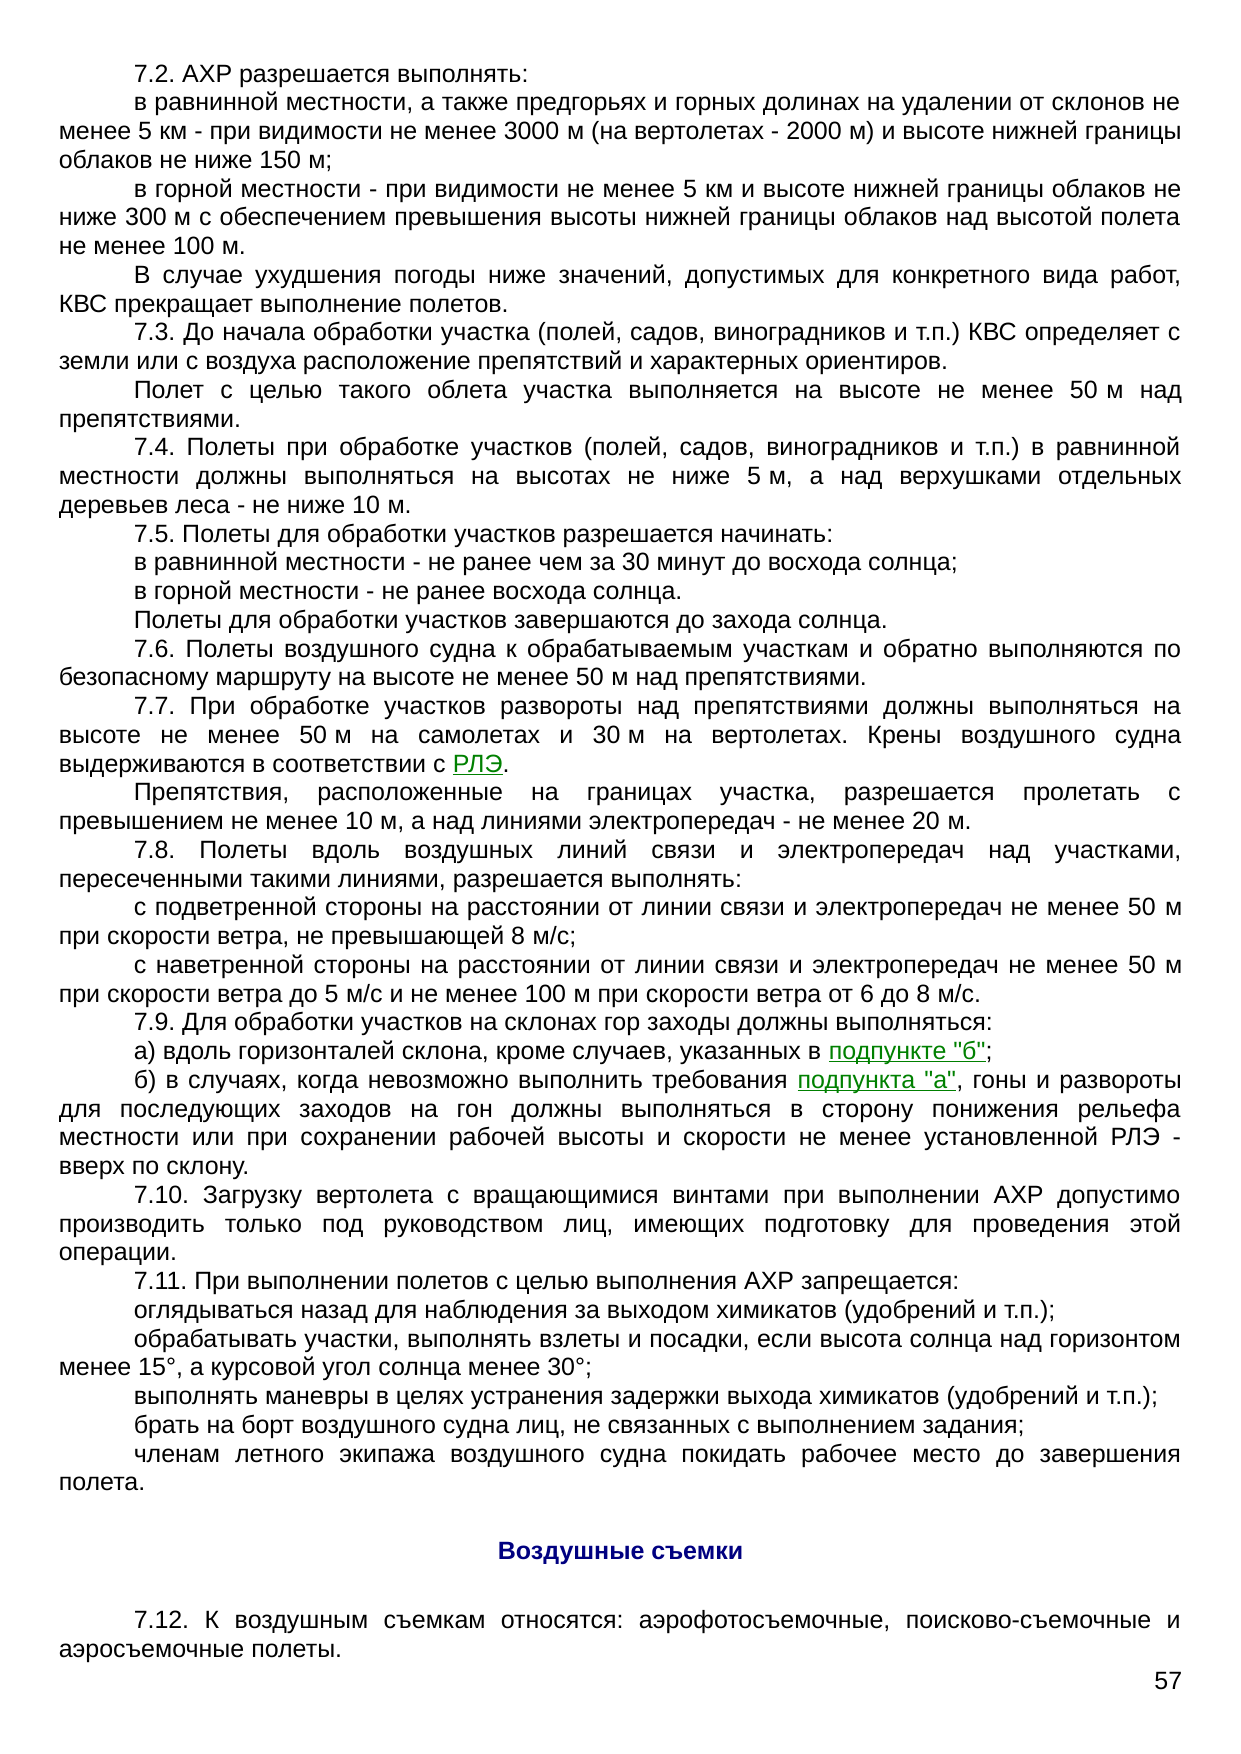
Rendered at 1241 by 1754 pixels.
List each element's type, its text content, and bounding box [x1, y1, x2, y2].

text оглядываться назад для наблюдения за выходом химикатов (удобрений и т.п.); [58, 1295, 1182, 1323]
text Полет с целью такого облета участка выполняется на высоте не менее 50 м над препятствиями. [58, 375, 1182, 432]
text выполнять маневры в целях устранения задержки выхода химикатов (удобрений и т.п.); [58, 1381, 1182, 1410]
text Полеты для обработки участков завершаются до захода солнца. [58, 605, 1182, 633]
text в равнинной местности, а также предгорьях и горных долинах на удалении от склонов не менее 5 км - при видимости не менее 3000 м (на вертолетах - 2000 м) и высоте нижней границы облаков не ниже 150 м; [58, 87, 1182, 173]
text обрабатывать участки, выполнять взлеты и посадки, если высота солнца над горизонтом менее 15°, а курсовой угол солнца менее 30°; [58, 1323, 1182, 1381]
text членам летного экипажа воздушного судна покидать рабочее место до завершения полета. [58, 1438, 1182, 1496]
text брать на борт воздушного судна лиц, не связанных с выполнением задания; [58, 1410, 1182, 1438]
text с наветренной стороны на расстоянии от линии связи и электропередач не менее 50 м при скорости ветра до 5 м/с и не менее 100 м при скорости ветра от 6 до 8 м/с. [58, 950, 1182, 1007]
text в равнинной местности - не ранее чем за 30 минут до восхода солнца; [58, 547, 1182, 576]
text 7.4. Полеты при обработке участков (полей, садов, виноградников и т.п.) в равнинной местности должны выполняться на высотах не ниже 5 м, а над верхушками отдельных деревьев леса - не ниже 10 м. [58, 432, 1182, 518]
text 7.5. Полеты для обработки участков разрешается начинать: [58, 518, 1182, 547]
text 7.12. К воздушным съемкам относятся: аэрофотосъемочные, поисково-съемочные и аэросъемочные полеты. [58, 1605, 1182, 1662]
text с подветренной стороны на расстоянии от линии связи и электропередач не менее 50 м при скорости ветра, не превышающей 8 м/с; [58, 892, 1182, 950]
text а) вдоль горизонталей склона, кроме случаев, указанных в подпункте "б"; [58, 1036, 1182, 1065]
text 7.3. До начала обработки участка (полей, садов, виноградников и т.п.) КВС определяет с земли или с воздуха расположение препятствий и характерных ориентиров. [58, 317, 1182, 375]
text 7.2. АХР разрешается выполнять: [58, 58, 1182, 87]
text в горной местности - при видимости не менее 5 км и высоте нижней границы облаков не ниже 300 м с обеспечением превышения высоты нижней границы облаков над высотой полета не менее 100 м. [58, 173, 1182, 260]
text 7.8. Полеты вдоль воздушных линий связи и электропередач над участками, пересеченными такими линиями, разрешается выполнять: [58, 835, 1182, 892]
text 7.9. Для обработки участков на склонах гор заходы должны выполняться: [58, 1007, 1182, 1036]
text 7.10. Загрузку вертолета с вращающимися винтами при выполнении АХР допустимо производить только под руководством лиц, имеющих подготовку для проведения этой операции. [58, 1180, 1182, 1266]
text 7.6. Полеты воздушного судна к обрабатываемым участкам и обратно выполняются по безопасному маршруту на высоте не менее 50 м над препятствиями. [58, 633, 1182, 691]
text в горной местности - не ранее восхода солнца. [58, 576, 1182, 605]
text В случае ухудшения погоды ниже значений, допустимых для конкретного вида работ, КВС прекращает выполнение полетов. [58, 260, 1182, 317]
text Препятствия, расположенные на границах участка, разрешается пролетать с превышением не менее 10 м, а над линиями электропередач - не менее 20 м. [58, 777, 1182, 835]
text 7.7. При обработке участков развороты над препятствиями должны выполняться на высоте не менее 50 м на самолетах и 30 м на вертолетах. Крены воздушного судна выдерживаются в соответствии с РЛЭ. [58, 691, 1182, 777]
text б) в случаях, когда невозможно выполнить требования подпункта "а", гоны и развороты для последующих заходов на гон должны выполняться в сторону понижения рельефа местности или при сохранении рабочей высоты и скорости не менее установленной РЛЭ - вверх по склону. [58, 1065, 1182, 1180]
text 7.11. При выполнении полетов с целью выполнения АХР запрещается: [58, 1266, 1182, 1295]
subtitle Воздушные съемки [58, 1536, 1182, 1565]
